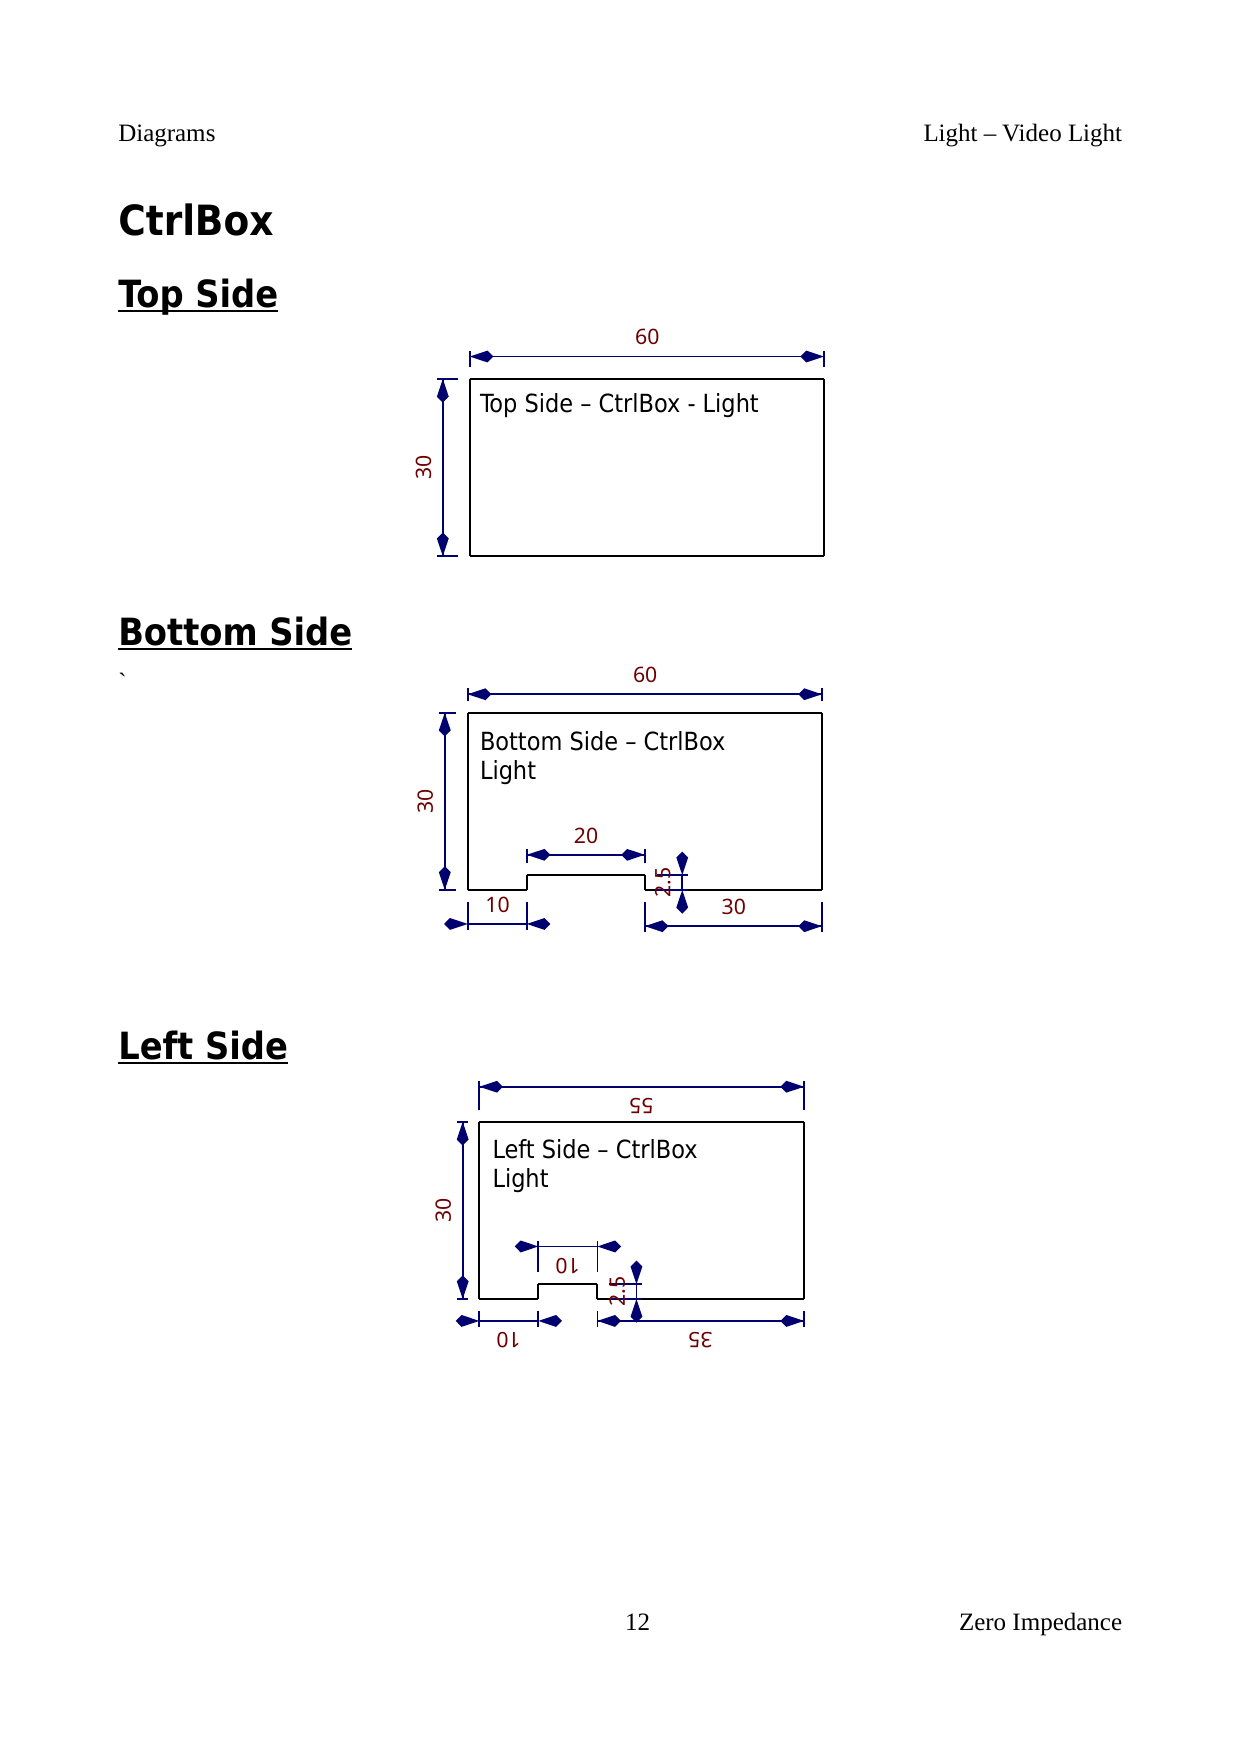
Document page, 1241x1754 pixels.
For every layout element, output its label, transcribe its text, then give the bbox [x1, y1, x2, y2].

text ` [118, 667, 1122, 695]
subtitle Bottom Side [118, 611, 1122, 654]
subtitle Left Side [118, 1025, 1122, 1068]
subtitle CtrlBox [118, 197, 1122, 246]
subtitle Top Side [118, 273, 1122, 316]
